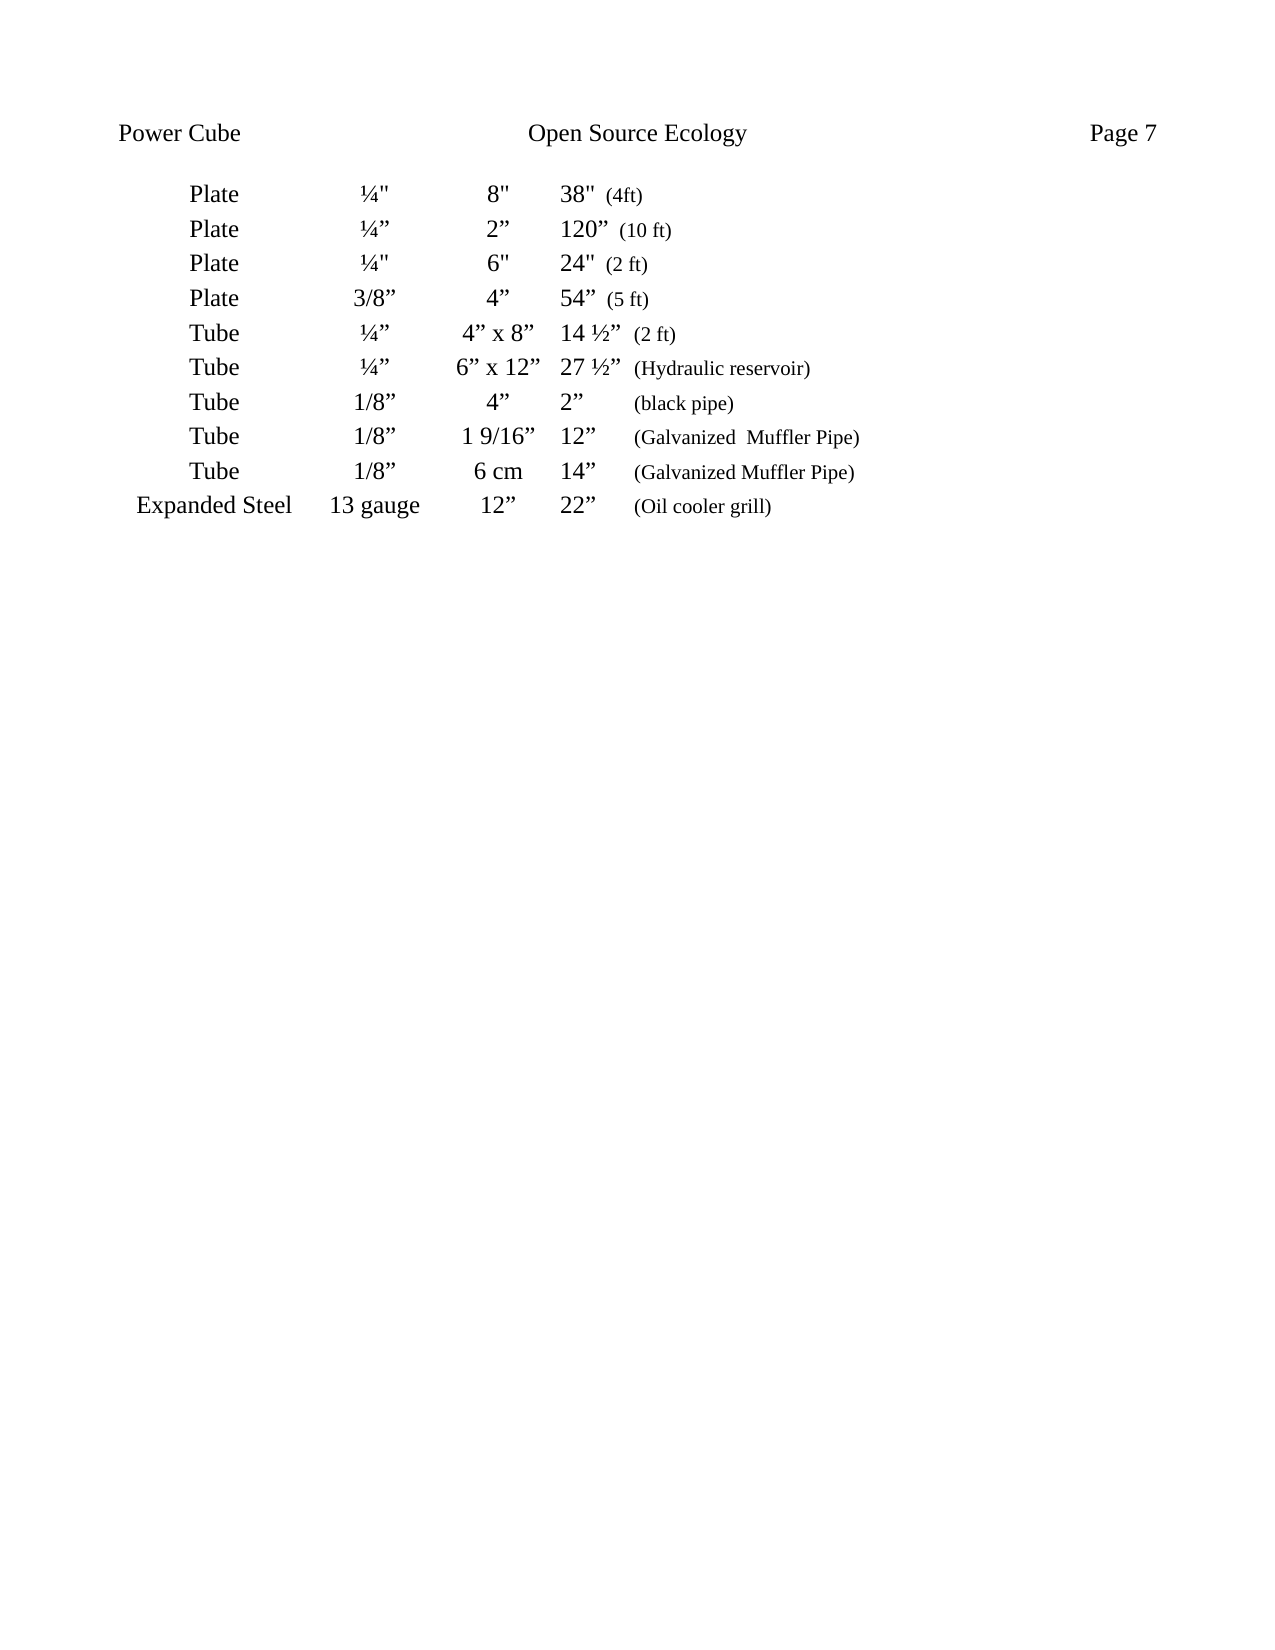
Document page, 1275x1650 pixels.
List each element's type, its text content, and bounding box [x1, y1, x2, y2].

table_cell 6” x 12” [439, 349, 557, 384]
table_cell Expanded Steel [118, 488, 310, 522]
table_cell 27 ½” (Hydraulic reservoir) [557, 349, 951, 384]
table_cell 8" [439, 176, 557, 211]
table_cell 54” (5 ft) [557, 280, 951, 315]
table_cell 22” (Oil cooler grill) [557, 488, 951, 522]
table_cell Tube [118, 349, 310, 384]
table_cell Tube [118, 384, 310, 418]
table_cell 2” [439, 211, 557, 246]
table_cell ¼" [310, 246, 439, 280]
table_cell 14 ½” (2 ft) [557, 315, 951, 349]
table_cell 6" [439, 246, 557, 280]
table_cell ¼" [310, 176, 439, 211]
table_cell 2” (black pipe) [557, 384, 951, 418]
table_cell 6 cm [439, 453, 557, 488]
table_cell 1/8” [310, 384, 439, 418]
table_cell 1/8” [310, 419, 439, 453]
table_cell ¼” [310, 349, 439, 384]
table_cell Tube [118, 419, 310, 453]
table_cell ¼” [310, 315, 439, 349]
table_cell 120” (10 ft) [557, 211, 951, 246]
table_cell 4” x 8” [439, 315, 557, 349]
table_cell 13 gauge [310, 488, 439, 522]
table_cell 1 9/16” [439, 419, 557, 453]
table_cell 1/8” [310, 453, 439, 488]
table_cell 3/8” [310, 280, 439, 315]
table_cell Plate [118, 280, 310, 315]
table_cell 4” [439, 280, 557, 315]
table_cell 38" (4ft) [557, 176, 951, 211]
table_cell Tube [118, 453, 310, 488]
table_cell 12” [439, 488, 557, 522]
table_cell Plate [118, 176, 310, 211]
table_cell Plate [118, 211, 310, 246]
table_cell ¼” [310, 211, 439, 246]
table_cell 12” (Galvanized Muffler Pipe) [557, 419, 951, 453]
table_cell 14” (Galvanized Muffler Pipe) [557, 453, 951, 488]
table_cell 24" (2 ft) [557, 246, 951, 280]
table_cell Plate [118, 246, 310, 280]
table_cell 4” [439, 384, 557, 418]
table_cell Tube [118, 315, 310, 349]
